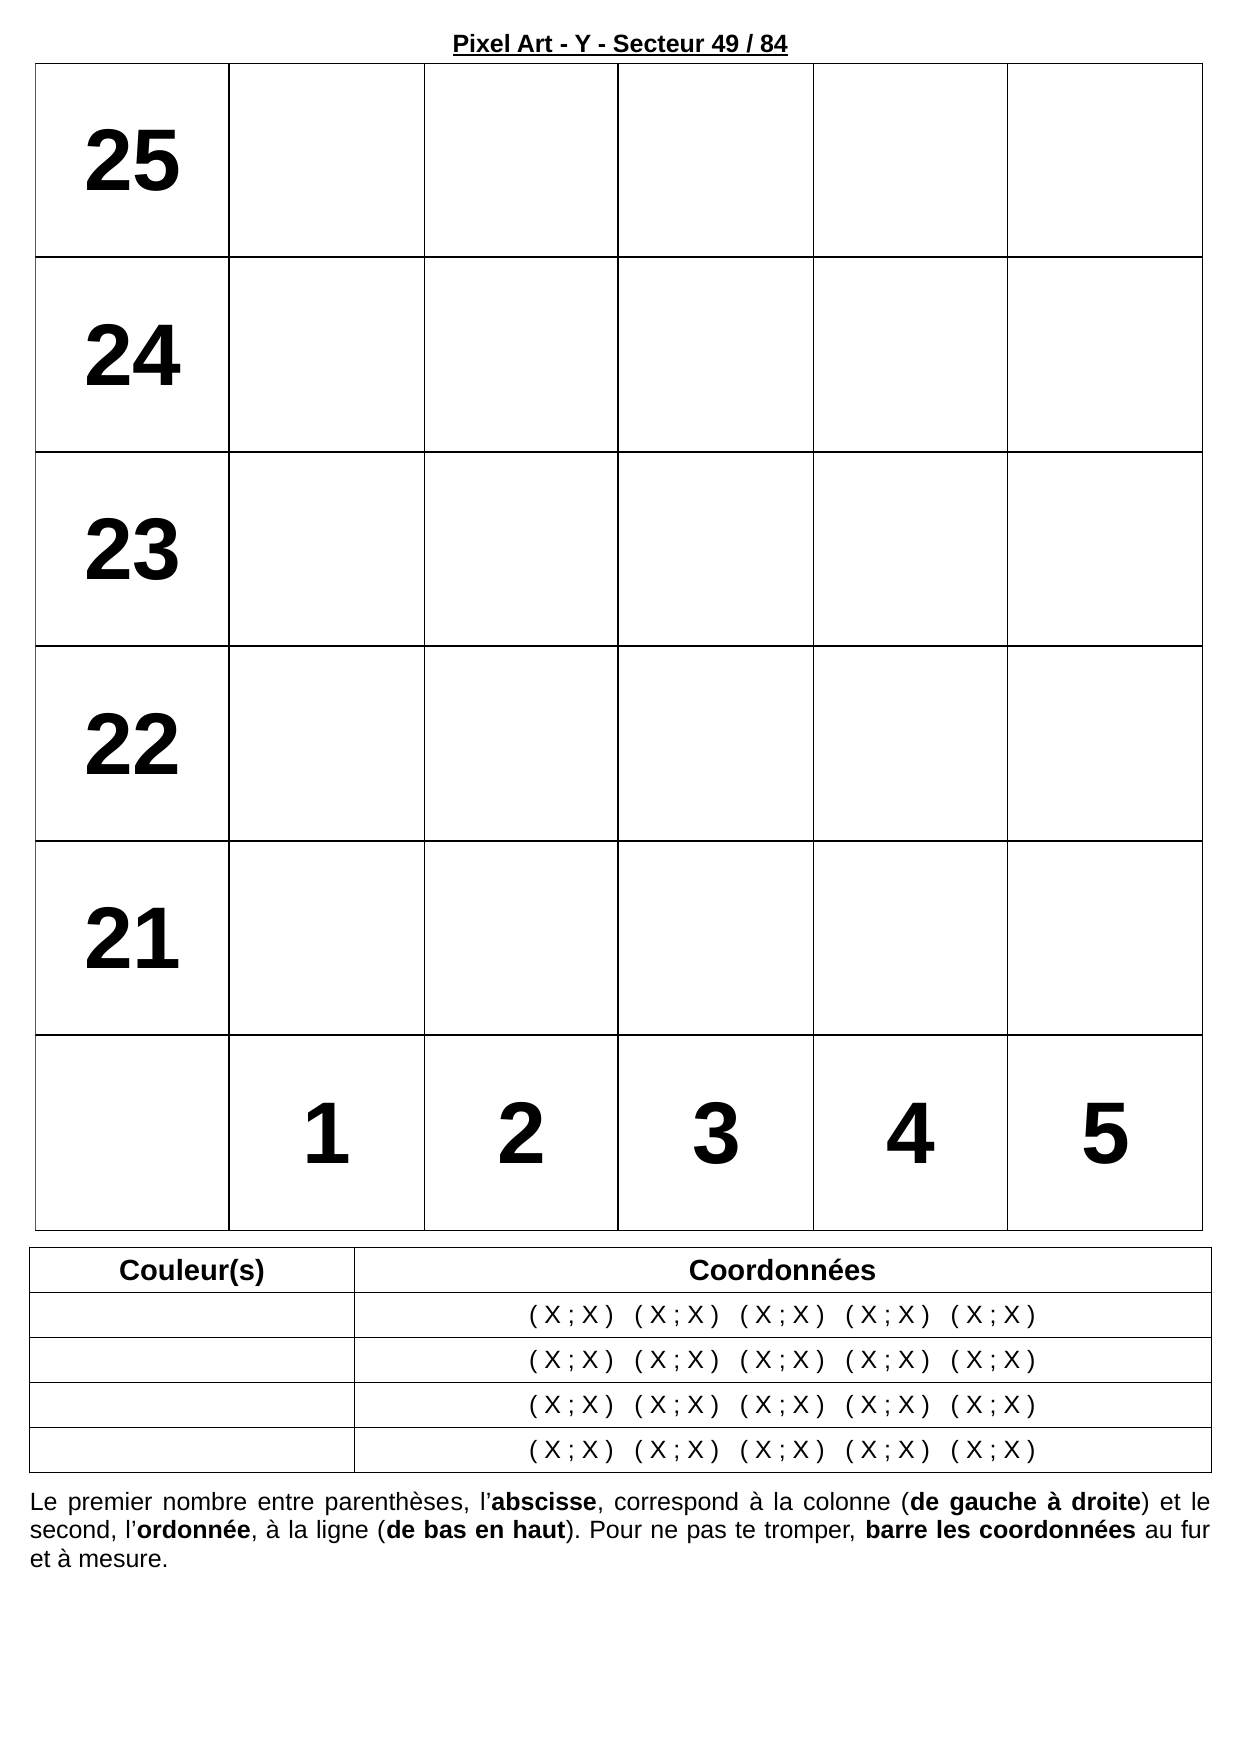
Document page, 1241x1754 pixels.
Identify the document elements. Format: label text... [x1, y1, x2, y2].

table_header Couleur(s) [30, 1248, 354, 1292]
table_cell [30, 1383, 354, 1427]
table_cell [30, 1338, 354, 1382]
table_cell [30, 1428, 354, 1472]
table_header Coordonnées [355, 1248, 1211, 1292]
table_cell ( X ; X ) ( X ; X ) ( X ; X ) ( X ; X ) ( X ; X ) [355, 1338, 1211, 1382]
table_cell [30, 1293, 354, 1337]
text Le premier nombre entre parenthèses, l’abscisse, correspond à la colonne (de gauche à droite) et le second, l’ordonnée, à la ligne (de bas en haut). Pour ne pas te tromper, barre les coordonnées au fur et à mesure. [29, 1487, 1211, 1573]
table_cell ( X ; X ) ( X ; X ) ( X ; X ) ( X ; X ) ( X ; X ) [355, 1428, 1211, 1472]
table_cell ( X ; X ) ( X ; X ) ( X ; X ) ( X ; X ) ( X ; X ) [355, 1293, 1211, 1337]
table_cell ( X ; X ) ( X ; X ) ( X ; X ) ( X ; X ) ( X ; X ) [355, 1383, 1211, 1427]
text Pixel Art - Y - Secteur 49 / 84 [29, 29, 1211, 58]
